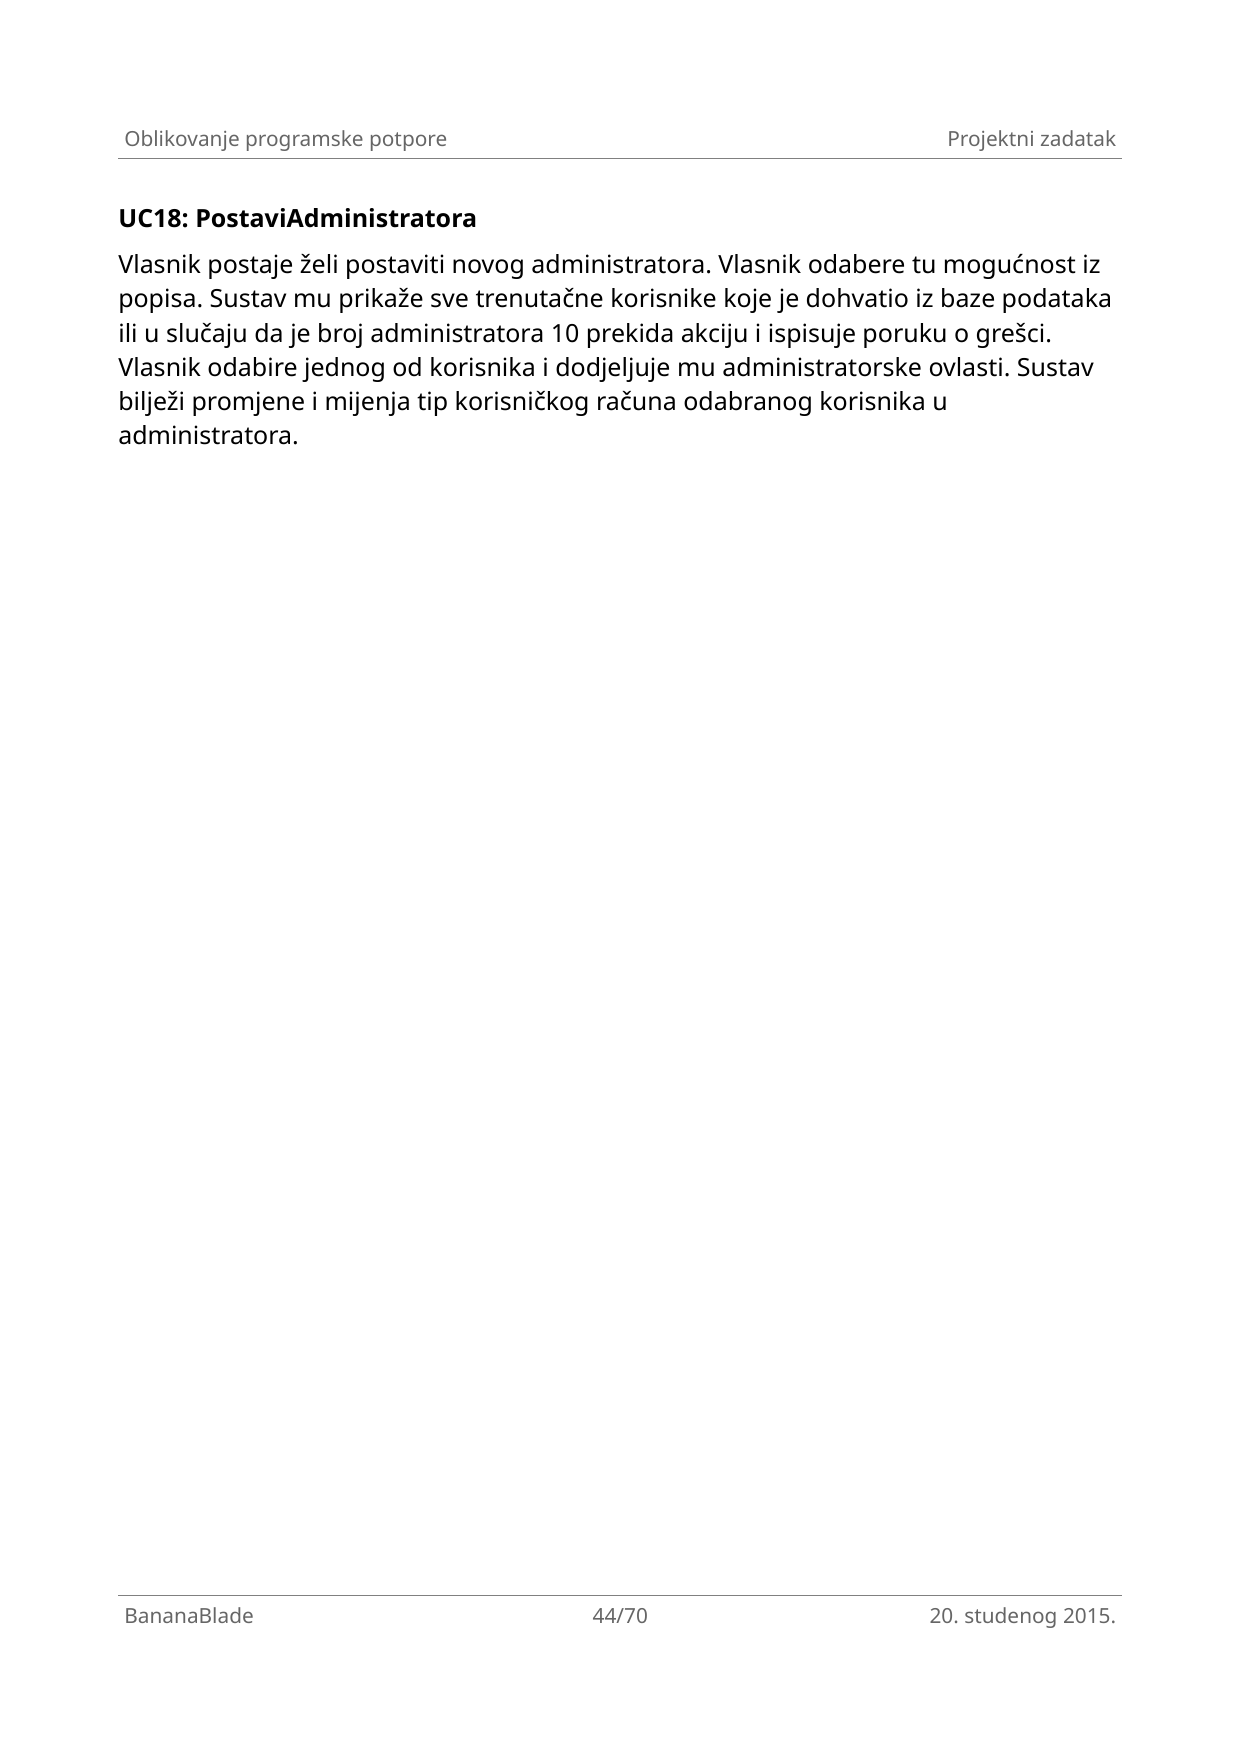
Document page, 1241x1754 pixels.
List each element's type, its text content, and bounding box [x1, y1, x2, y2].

text Vlasnik postaje želi postaviti novog administratora. Vlasnik odabere tu mogućnost iz popisa. Sustav mu prikaže sve trenutačne korisnike koje je dohvatio iz baze podataka ili u slučaju da je broj administratora 10 prekida akciju i ispisuje poruku o grešci. Vlasnik odabire jednog od korisnika i dodjeljuje mu administratorske ovlasti. Sustav bilježi promjene i mijenja tip korisničkog računa odabranog korisnika u administratora. [118, 247, 1122, 451]
subtitle UC18: PostaviAdministratora [118, 201, 1122, 234]
